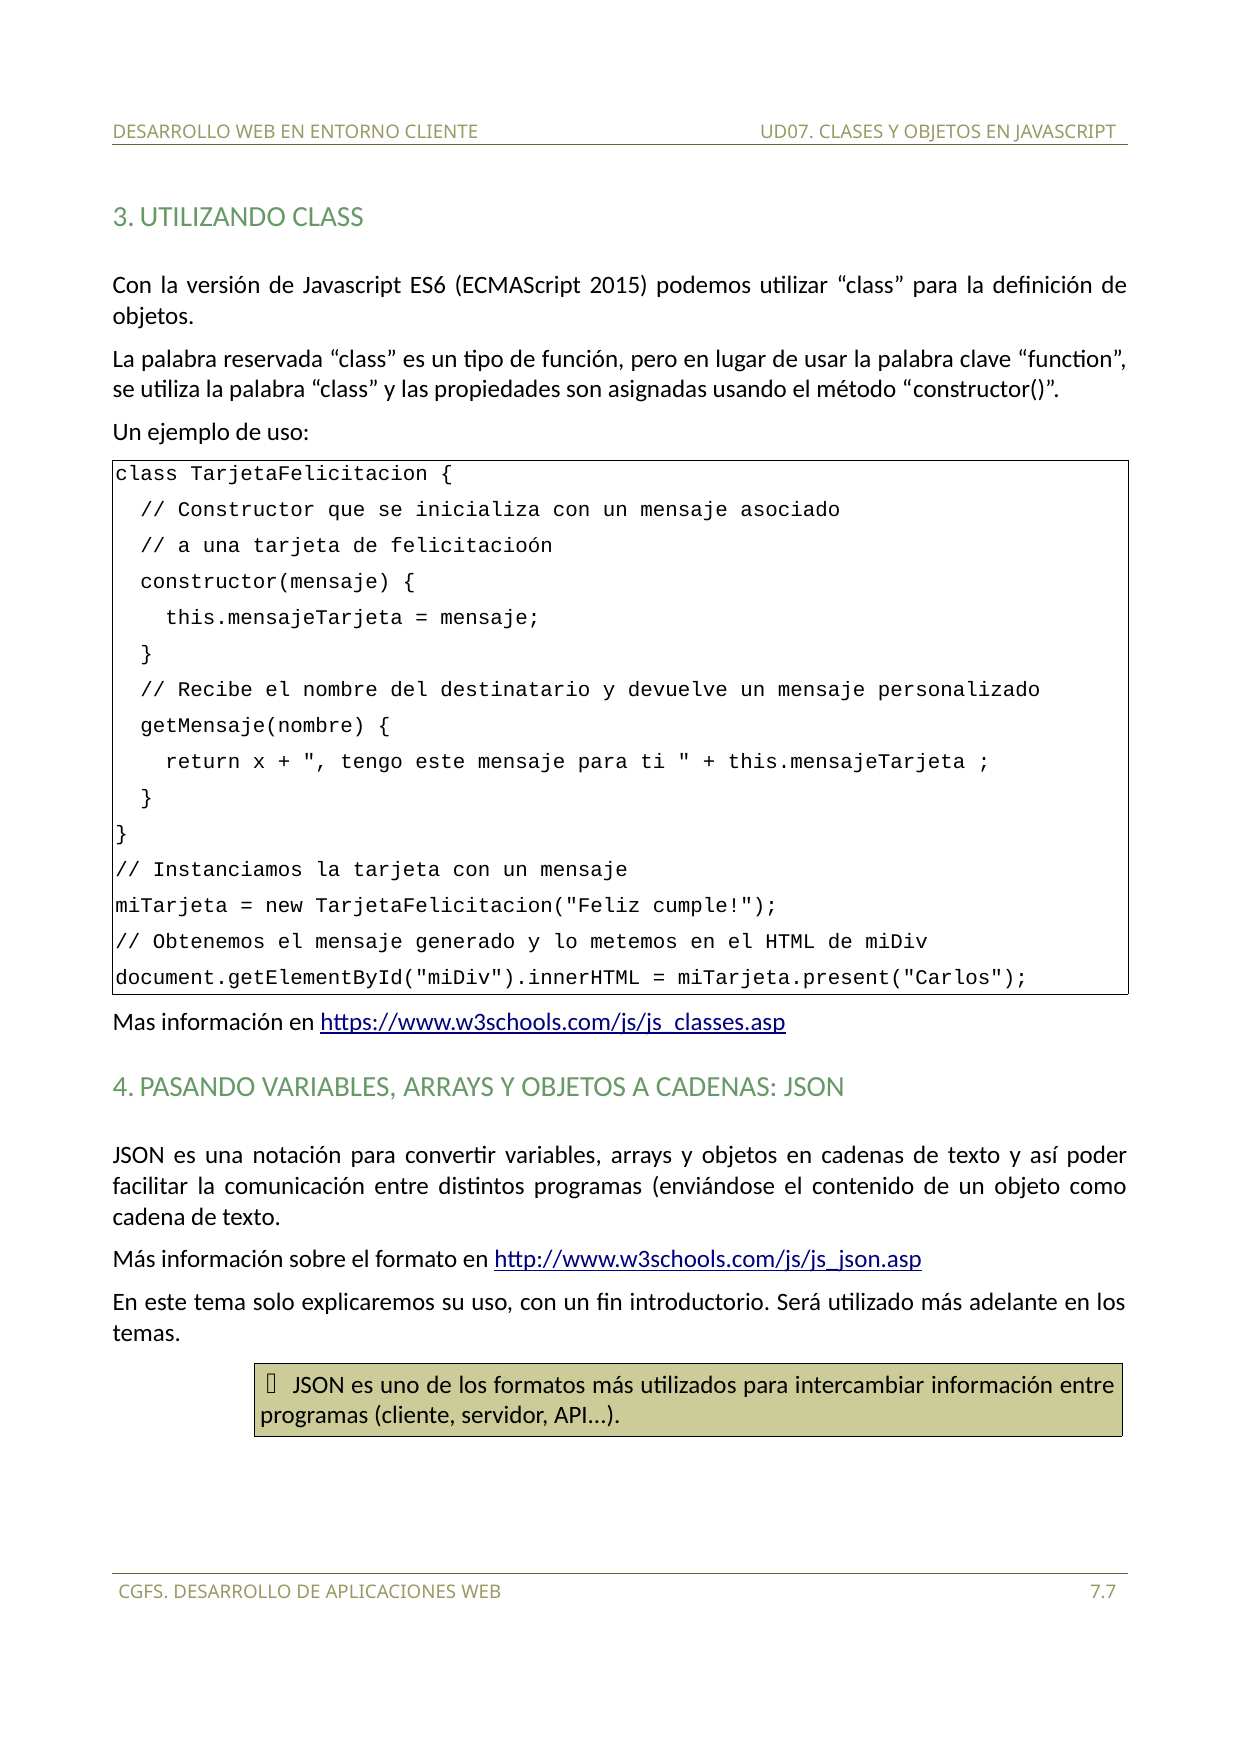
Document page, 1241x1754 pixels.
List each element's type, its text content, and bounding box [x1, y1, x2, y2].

text En este tema solo explicaremos su uso, con un fin introductorio. Será utilizado más adelante en los temas. [112, 1286, 1128, 1347]
text Con la versión de Javascript ES6 (ECMAScript 2015) podemos utilizar “class” para la definición de objetos. [112, 270, 1128, 331]
text class TarjetaFelicitacion { [113, 461, 1128, 486]
text constructor(mensaje) { [113, 568, 1128, 594]
text La palabra reservada “class” es un tipo de función, pero en lugar de usar la palabra clave “function”, se utiliza la palabra “class” y las propiedades son asignadas usando el método “constructor()”. [112, 343, 1128, 404]
text Más información sobre el formato en http://www.w3schools.com/js/js_json.asp [112, 1243, 1128, 1274]
text getMensaje(nombre) { [113, 712, 1128, 738]
text } [113, 640, 1128, 666]
text  JSON es uno de los formatos más utilizados para intercambiar información entre programas (cliente, servidor, API...). [255, 1364, 1122, 1436]
text Un ejemplo de uso: [112, 417, 1128, 447]
text // Recibe el nombre del destinatario y devuelve un mensaje personalizado [113, 676, 1128, 702]
subtitle Pasando variables, arrays y objetos a cadenas: JSON [112, 1068, 1128, 1103]
text Mas información en https://www.w3schools.com/js/js_classes.asp [112, 1006, 1128, 1037]
text this.mensajeTarjeta = mensaje; [113, 604, 1128, 630]
text // Instanciamos la tarjeta con un mensaje [113, 856, 1128, 883]
text JSON es una notación para convertir variables, arrays y objetos en cadenas de texto y así poder facilitar la comunicación entre distintos programas (enviándose el contenido de un objeto como cadena de texto. [112, 1139, 1128, 1231]
text return x + ", tengo este mensaje para ti " + this.mensajeTarjeta ; [113, 748, 1128, 774]
text // Constructor que se inicializa con un mensaje asociado [113, 496, 1128, 522]
text } [113, 784, 1128, 811]
text } [113, 820, 1128, 847]
subtitle Utilizando Class [112, 198, 1128, 234]
text document.getElementById("miDiv").innerHTML = miTarjeta.present("Carlos"); [113, 964, 1128, 994]
text miTarjeta = new TarjetaFelicitacion("Feliz cumple!"); [113, 892, 1128, 919]
text // a una tarjeta de felicitacioón [113, 532, 1128, 558]
text // Obtenemos el mensaje generado y lo metemos en el HTML de miDiv [113, 928, 1128, 955]
